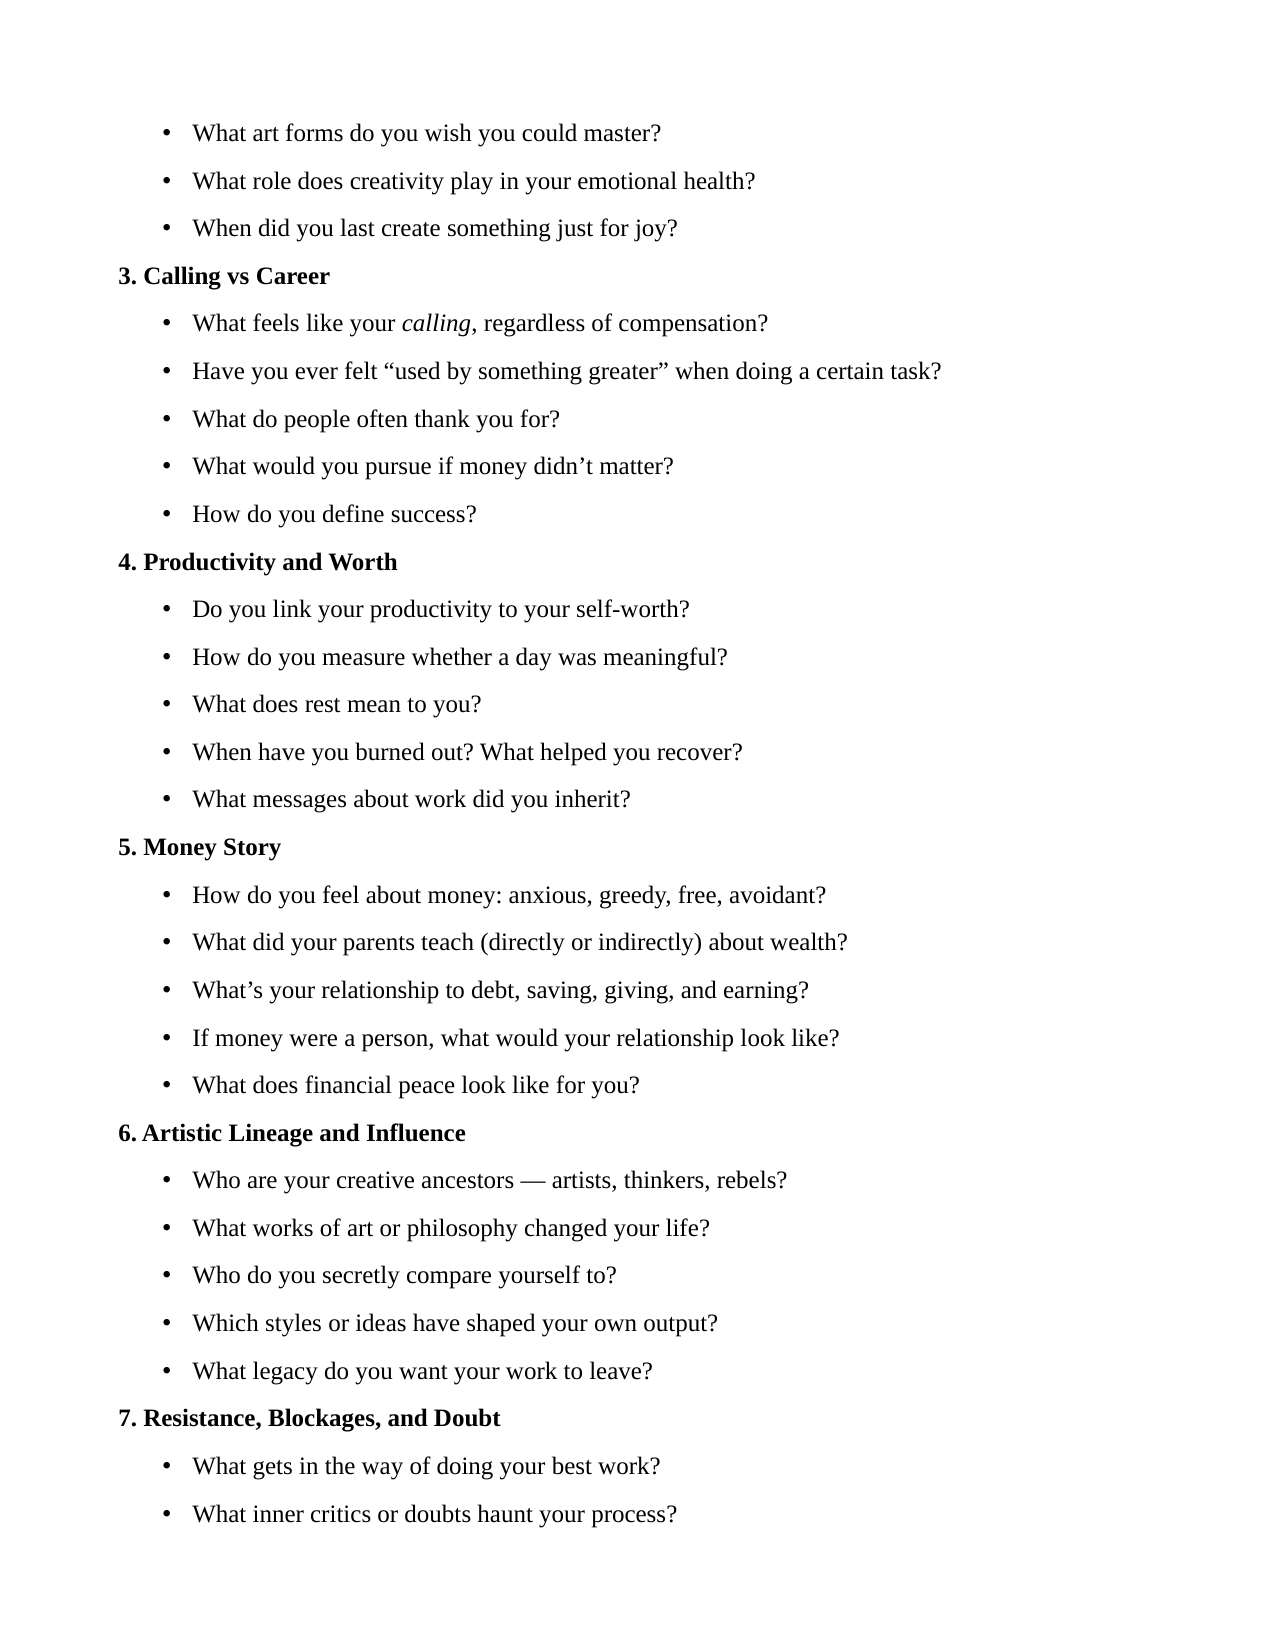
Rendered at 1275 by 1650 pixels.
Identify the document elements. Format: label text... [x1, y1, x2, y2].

list If money were a person, what would your relationship look like? [162, 1023, 1157, 1051]
list Who do you secretly compare yourself to? [162, 1261, 1157, 1289]
list What gets in the way of doing your best work? [162, 1451, 1157, 1480]
text 6. Artistic Lineage and Influence [118, 1118, 1157, 1147]
list What would you pursue if money didn’t matter? [162, 451, 1157, 480]
list What role does creativity play in your emotional health? [162, 166, 1157, 194]
list What legacy do you want your work to leave? [162, 1356, 1157, 1384]
list What does rest mean to you? [162, 689, 1157, 718]
list When have you burned out? What helped you recover? [162, 737, 1157, 766]
list What’s your relationship to debt, saving, giving, and earning? [162, 975, 1157, 1004]
list How do you feel about money: anxious, greedy, free, avoidant? [162, 880, 1157, 908]
text 5. Money Story [118, 832, 1157, 861]
list What feels like your calling, regardless of compensation? [162, 308, 1157, 337]
list How do you measure whether a day was meaningful? [162, 642, 1157, 671]
list How do you define success? [162, 499, 1157, 528]
list What works of art or philosophy changed your life? [162, 1213, 1157, 1242]
list What did your parents teach (directly or indirectly) about wealth? [162, 927, 1157, 956]
list What messages about work did you inherit? [162, 784, 1157, 813]
list What does financial peace look like for you? [162, 1070, 1157, 1099]
list Who are your creative ancestors — artists, thinkers, rebels? [162, 1165, 1157, 1194]
text 4. Productivity and Worth [118, 547, 1157, 575]
list Have you ever felt “used by something greater” when doing a certain task? [162, 356, 1157, 385]
list When did you last create something just for joy? [162, 213, 1157, 242]
list Do you link your productivity to your self-worth? [162, 594, 1157, 623]
list What art forms do you wish you could master? [162, 118, 1157, 147]
list Which styles or ideas have shaped your own output? [162, 1308, 1157, 1337]
list What inner critics or doubts haunt your process? [162, 1499, 1157, 1527]
text 7. Resistance, Blockages, and Doubt [118, 1403, 1157, 1432]
text 3. Calling vs Career [118, 261, 1157, 290]
list What do people often thank you for? [162, 404, 1157, 432]
